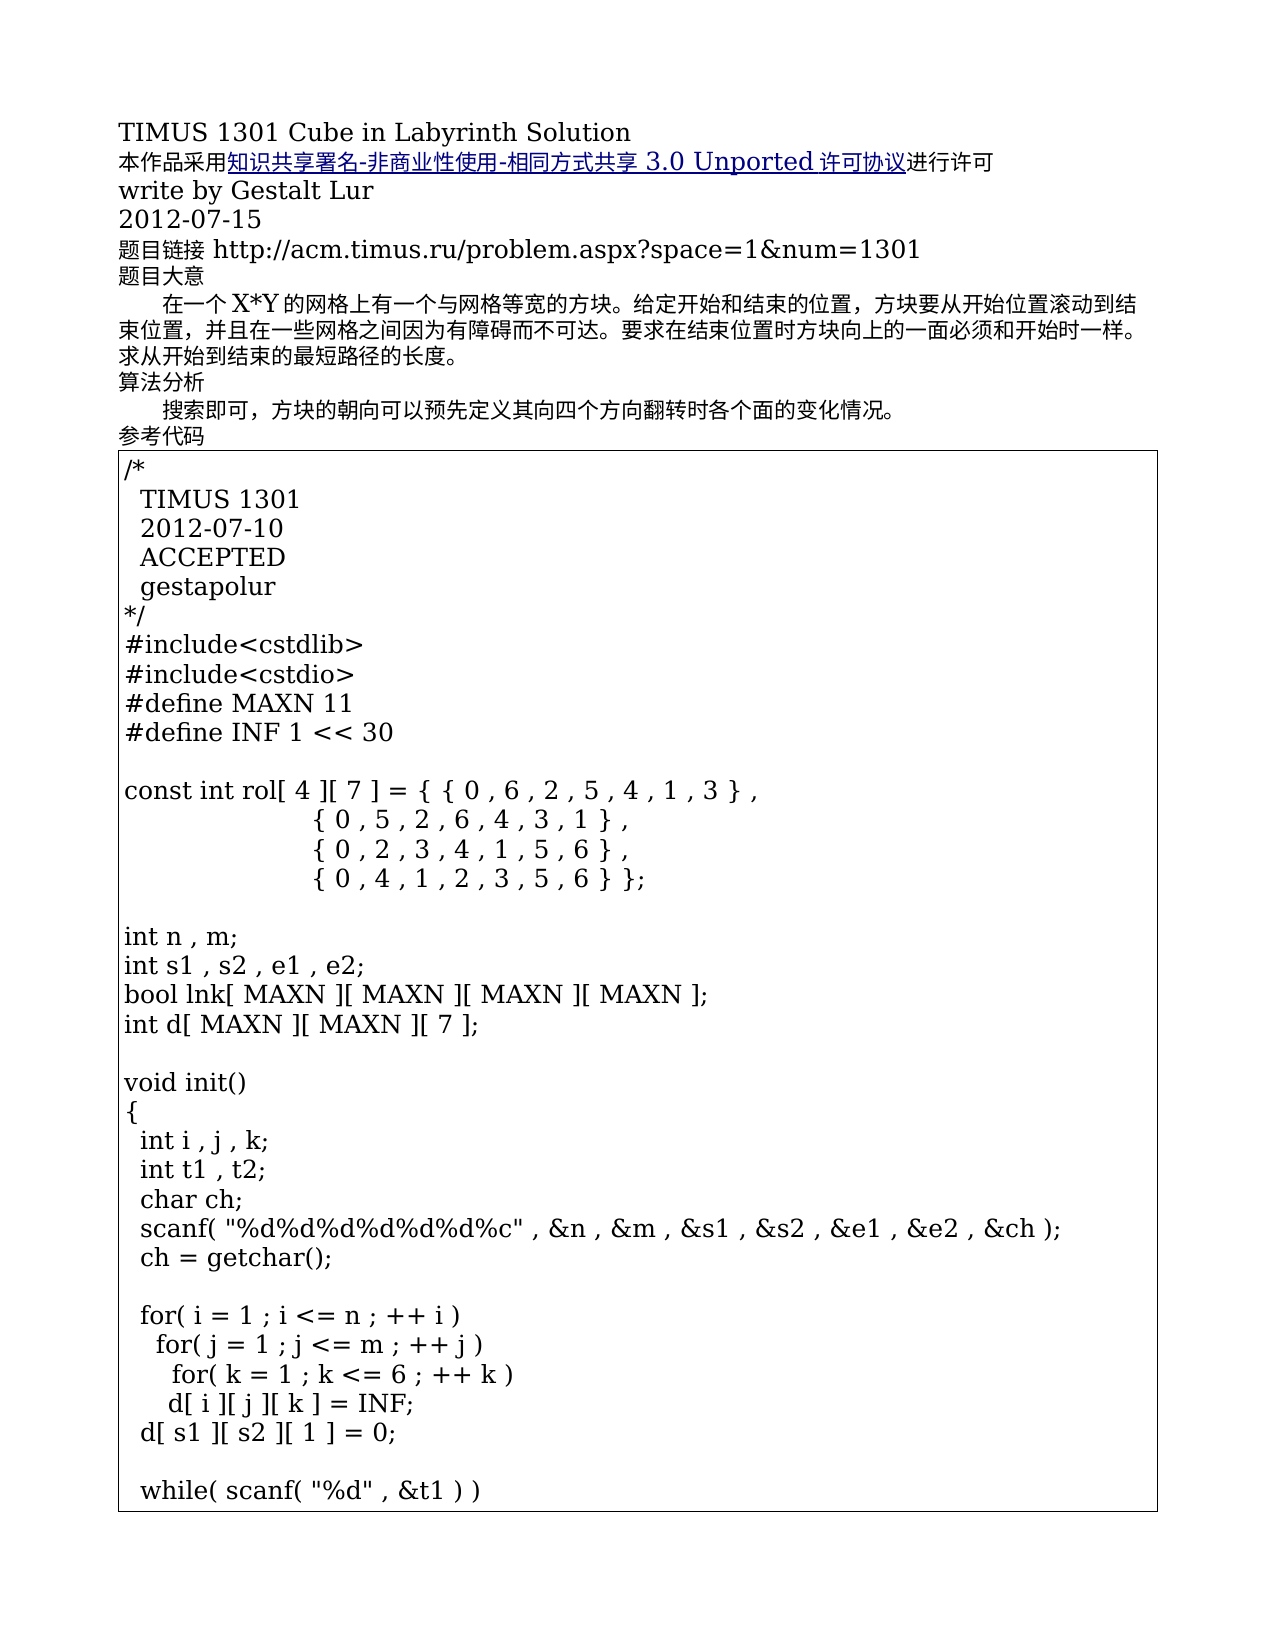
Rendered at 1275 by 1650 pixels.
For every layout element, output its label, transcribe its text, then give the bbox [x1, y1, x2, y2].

text 算法分析 [118, 370, 1157, 395]
text 参考代码 [118, 424, 1157, 450]
text TIMUS 1301 Cube in Labyrinth Solution [118, 118, 1157, 147]
text 在一个X*Y的网格上有一个与网格等宽的方块。给定开始和结束的位置，方块要从开始位置滚动到结束位置，并且在一些网格之间因为有障碍而不可达。要求在结束位置时方块向上的一面必须和开始时一样。求从开始到结束的最短路径的长度。 [118, 289, 1157, 370]
text 题目链接 http://acm.timus.ru/problem.aspx?space=1&num=1301 [118, 235, 1157, 264]
text 2012-07-15 [118, 206, 1157, 235]
text write by Gestalt Lur [118, 176, 1157, 206]
table_header /* TIMUS 1301 2012-07-10 ACCEPTED gestapolur */ #include<cstdlib> #include<cstdio> #define MAXN 11 #define INF 1 << 30 const int rol[ 4 ][ 7 ] = { { 0 , 6 , 2 , 5 , 4 , 1 , 3 } , { 0 , 5 , 2 , 6 , 4 , 3 , 1 } , { 0 , 2 , 3 , 4 , 1 , 5 , 6 } , { 0 , 4 , 1 , 2 , 3 , 5 , 6 } }; int n , m; int s1 , s2 , e1 , e2; bool lnk[ MAXN ][ MAXN ][ MAXN ][ MAXN ]; int d[ MAXN ][ MAXN ][ 7 ]; void init() { int i , j , k; int t1 , t2; char ch; scanf( "%d%d%d%d%d%d%c" , &n , &m , &s1 , &s2 , &e1 , &e2 , &ch ); ch = getchar(); for( i = 1 ; i <= n ; ++ i ) for( j = 1 ; j <= m ; ++ j ) for( k = 1 ; k <= 6 ; ++ k ) d[ i ][ j ][ k ] = INF; d[ s1 ][ s2 ][ 1 ] = 0; while( scanf( "%d" , &t1 ) ) [119, 451, 1157, 1511]
text 本作品采用知识共享署名-非商业性使用-相同方式共享 3.0 Unported许可协议进行许可 [118, 147, 1157, 176]
text 题目大意 [118, 264, 1157, 289]
text 搜索即可，方块的朝向可以预先定义其向四个方向翻转时各个面的变化情况。 [118, 395, 1157, 424]
